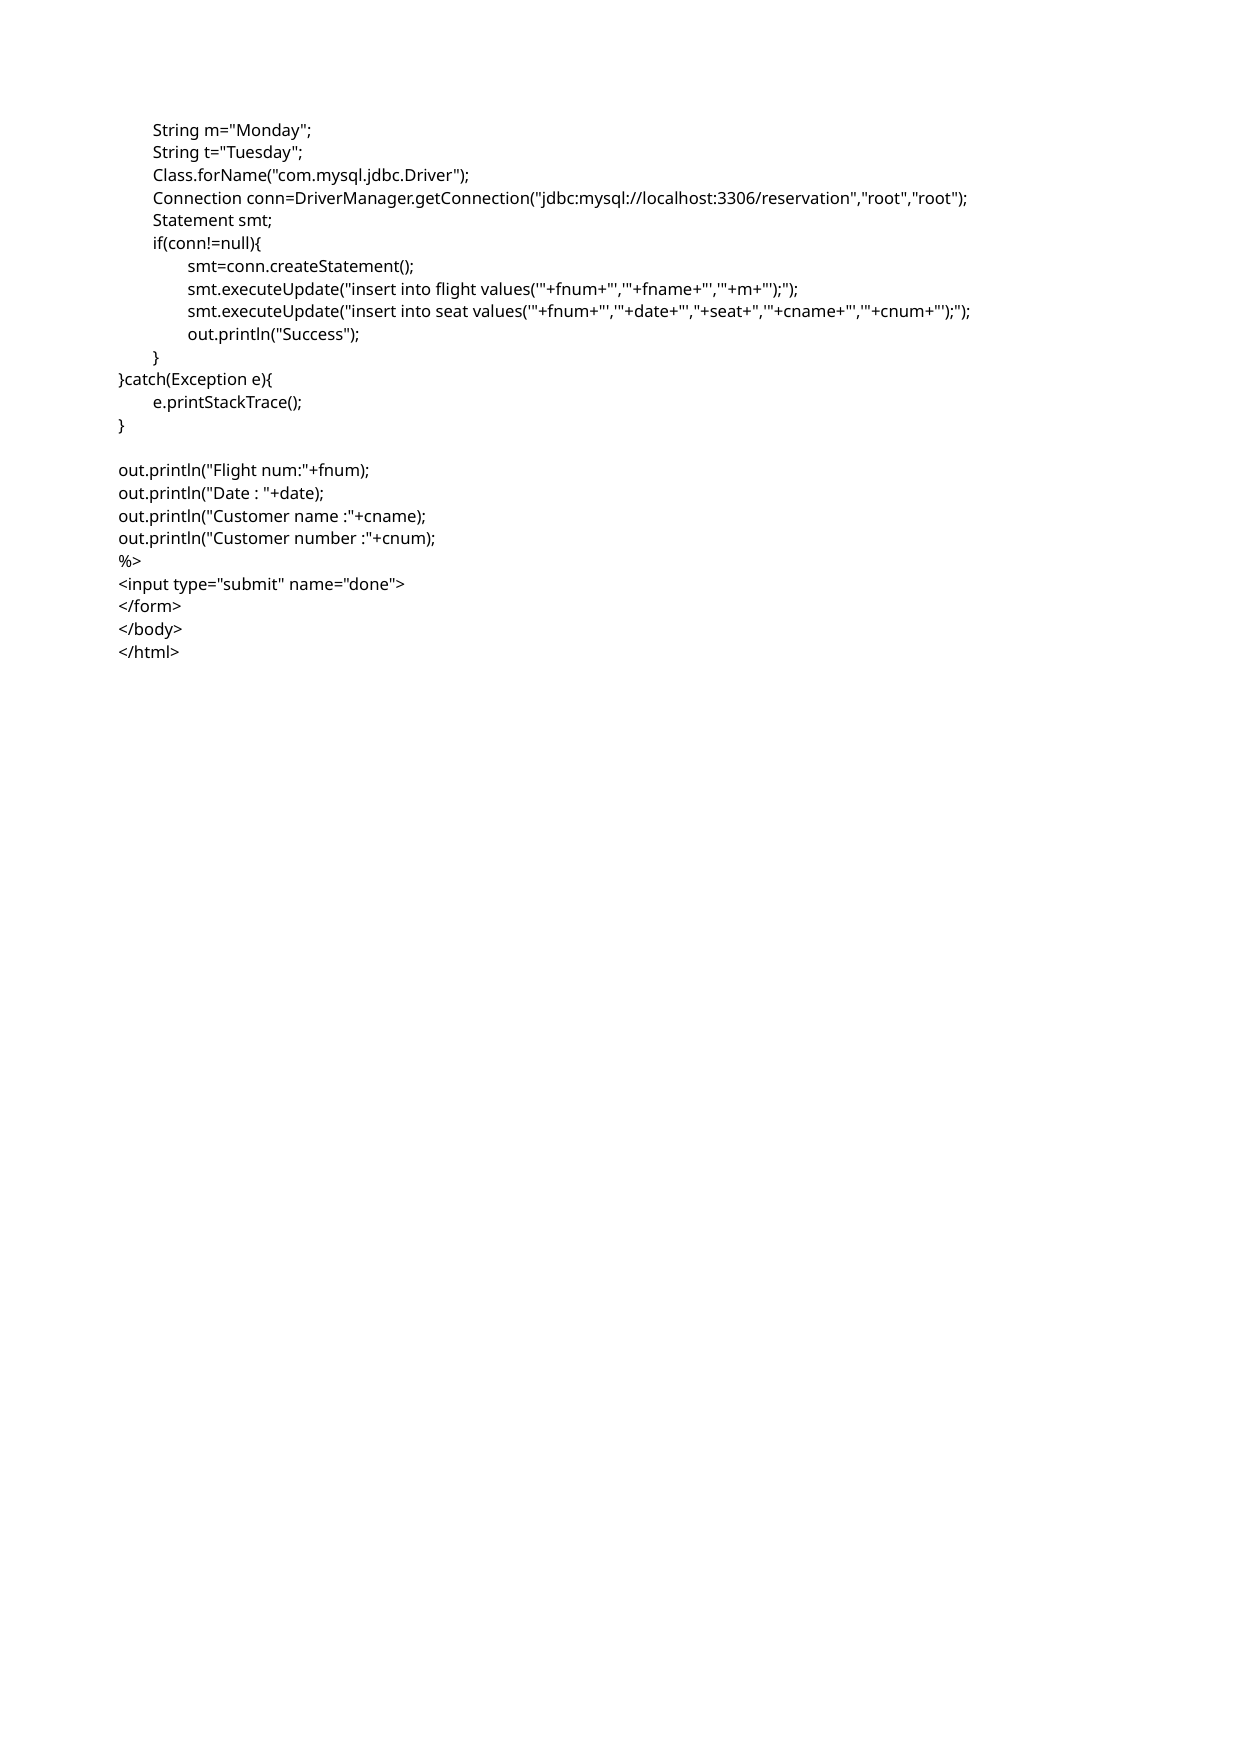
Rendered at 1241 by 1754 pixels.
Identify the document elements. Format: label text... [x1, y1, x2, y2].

text out.println("Success"); [118, 322, 1122, 345]
text %> [118, 549, 1122, 572]
text smt.executeUpdate("insert into seat values('"+fnum+"','"+date+"',"+seat+",'"+cname+"','"+cnum+"');"); [118, 300, 1122, 322]
text out.println("Flight num:"+fnum); [118, 459, 1122, 481]
text <input type="submit" name="done"> [118, 572, 1122, 595]
text </body> [118, 618, 1122, 640]
text Statement smt; [118, 209, 1122, 232]
text </html> [118, 640, 1122, 663]
text String m="Monday"; [118, 118, 1122, 141]
text out.println("Customer name :"+cname); [118, 504, 1122, 527]
text Class.forName("com.mysql.jdbc.Driver"); [118, 163, 1122, 186]
text }catch(Exception e){ [118, 368, 1122, 391]
text smt=conn.createStatement(); [118, 254, 1122, 277]
text String t="Tuesday"; [118, 141, 1122, 163]
text } [118, 413, 1122, 436]
text } [118, 345, 1122, 368]
text Connection conn=DriverManager.getConnection("jdbc:mysql://localhost:3306/reservation","root","root"); [118, 186, 1122, 209]
text smt.executeUpdate("insert into flight values('"+fnum+"','"+fname+"','"+m+"');"); [118, 277, 1122, 300]
text out.println("Customer number :"+cnum); [118, 527, 1122, 549]
text out.println("Date : "+date); [118, 481, 1122, 504]
text </form> [118, 595, 1122, 618]
text if(conn!=null){ [118, 232, 1122, 254]
text e.printStackTrace(); [118, 391, 1122, 413]
